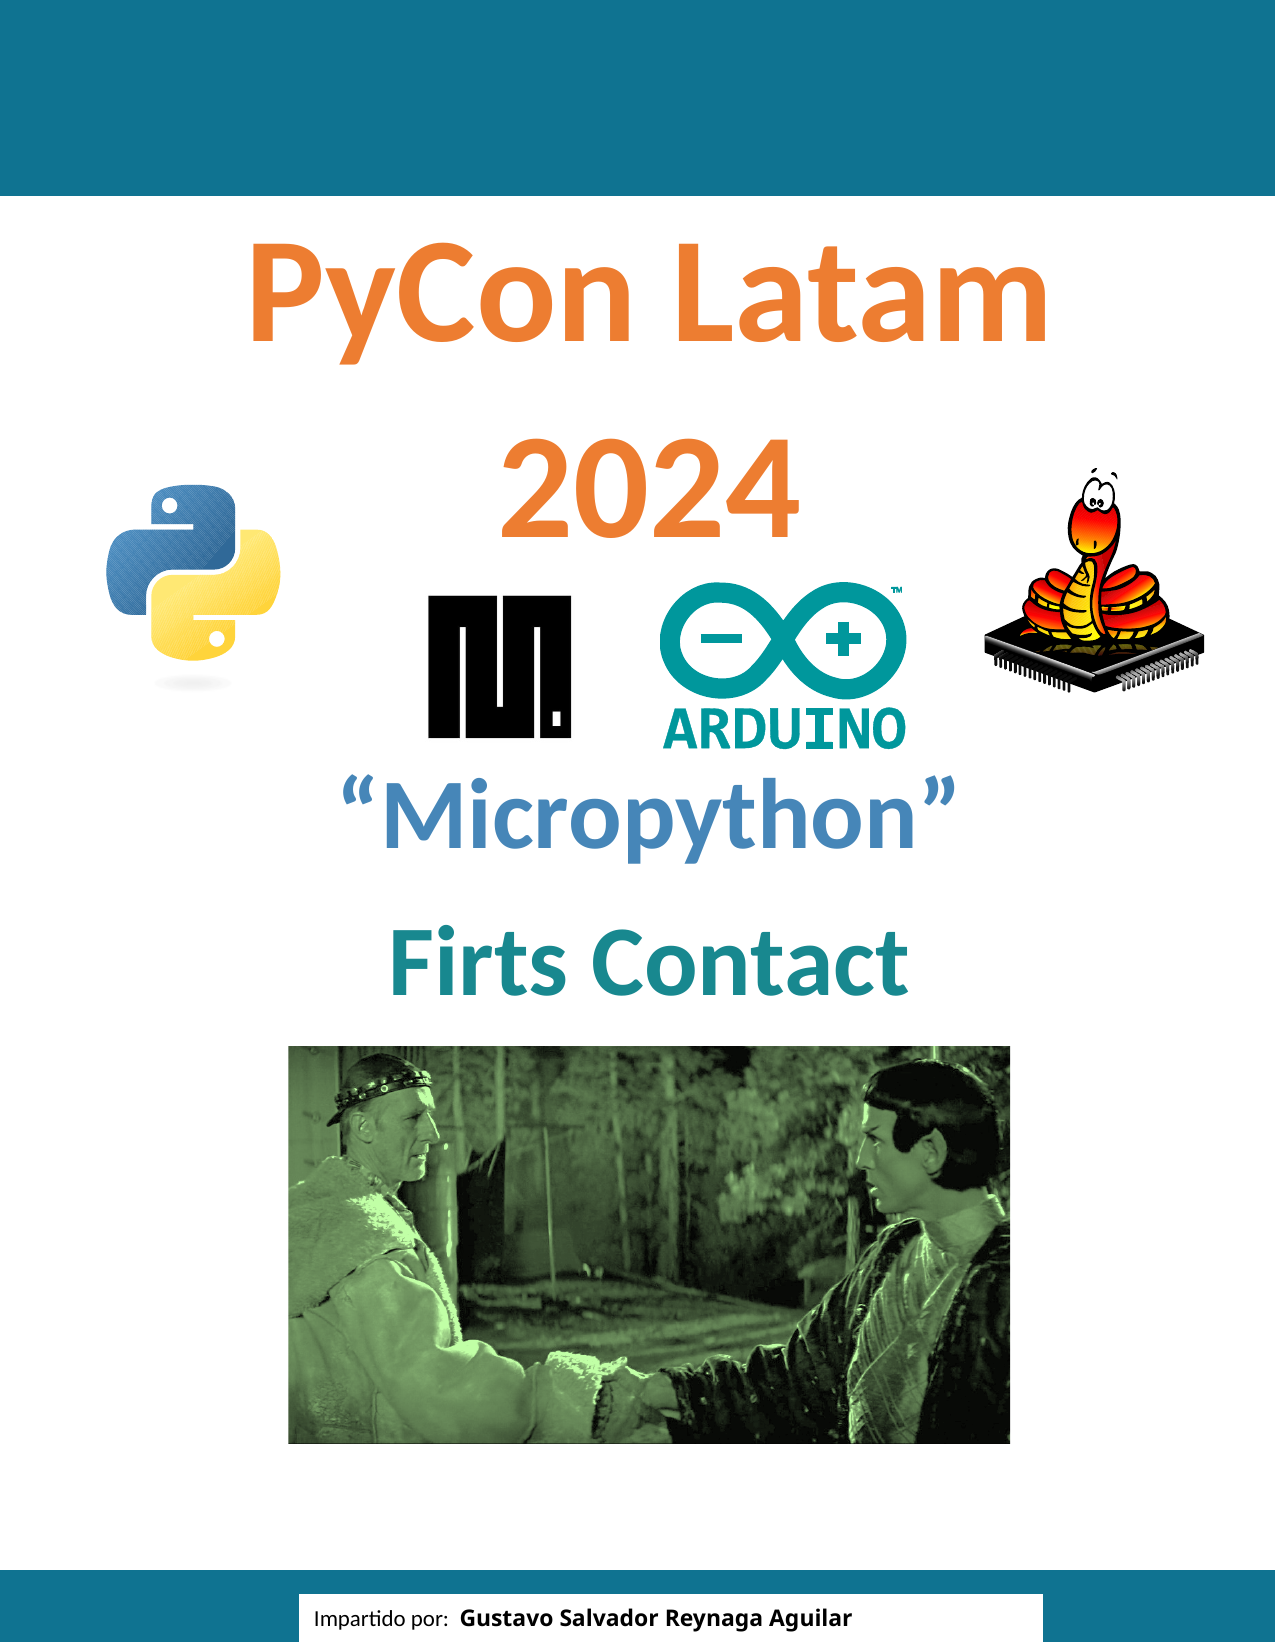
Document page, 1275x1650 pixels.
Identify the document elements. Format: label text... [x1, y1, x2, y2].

text PyCon Latam 2024 [100, 196, 1198, 574]
text “Micropython” [100, 751, 1198, 873]
text Impartido por: Gustavo Salvador Reynaga Aguilar [314, 1602, 1028, 1633]
text Firts Contact [100, 899, 1198, 1021]
